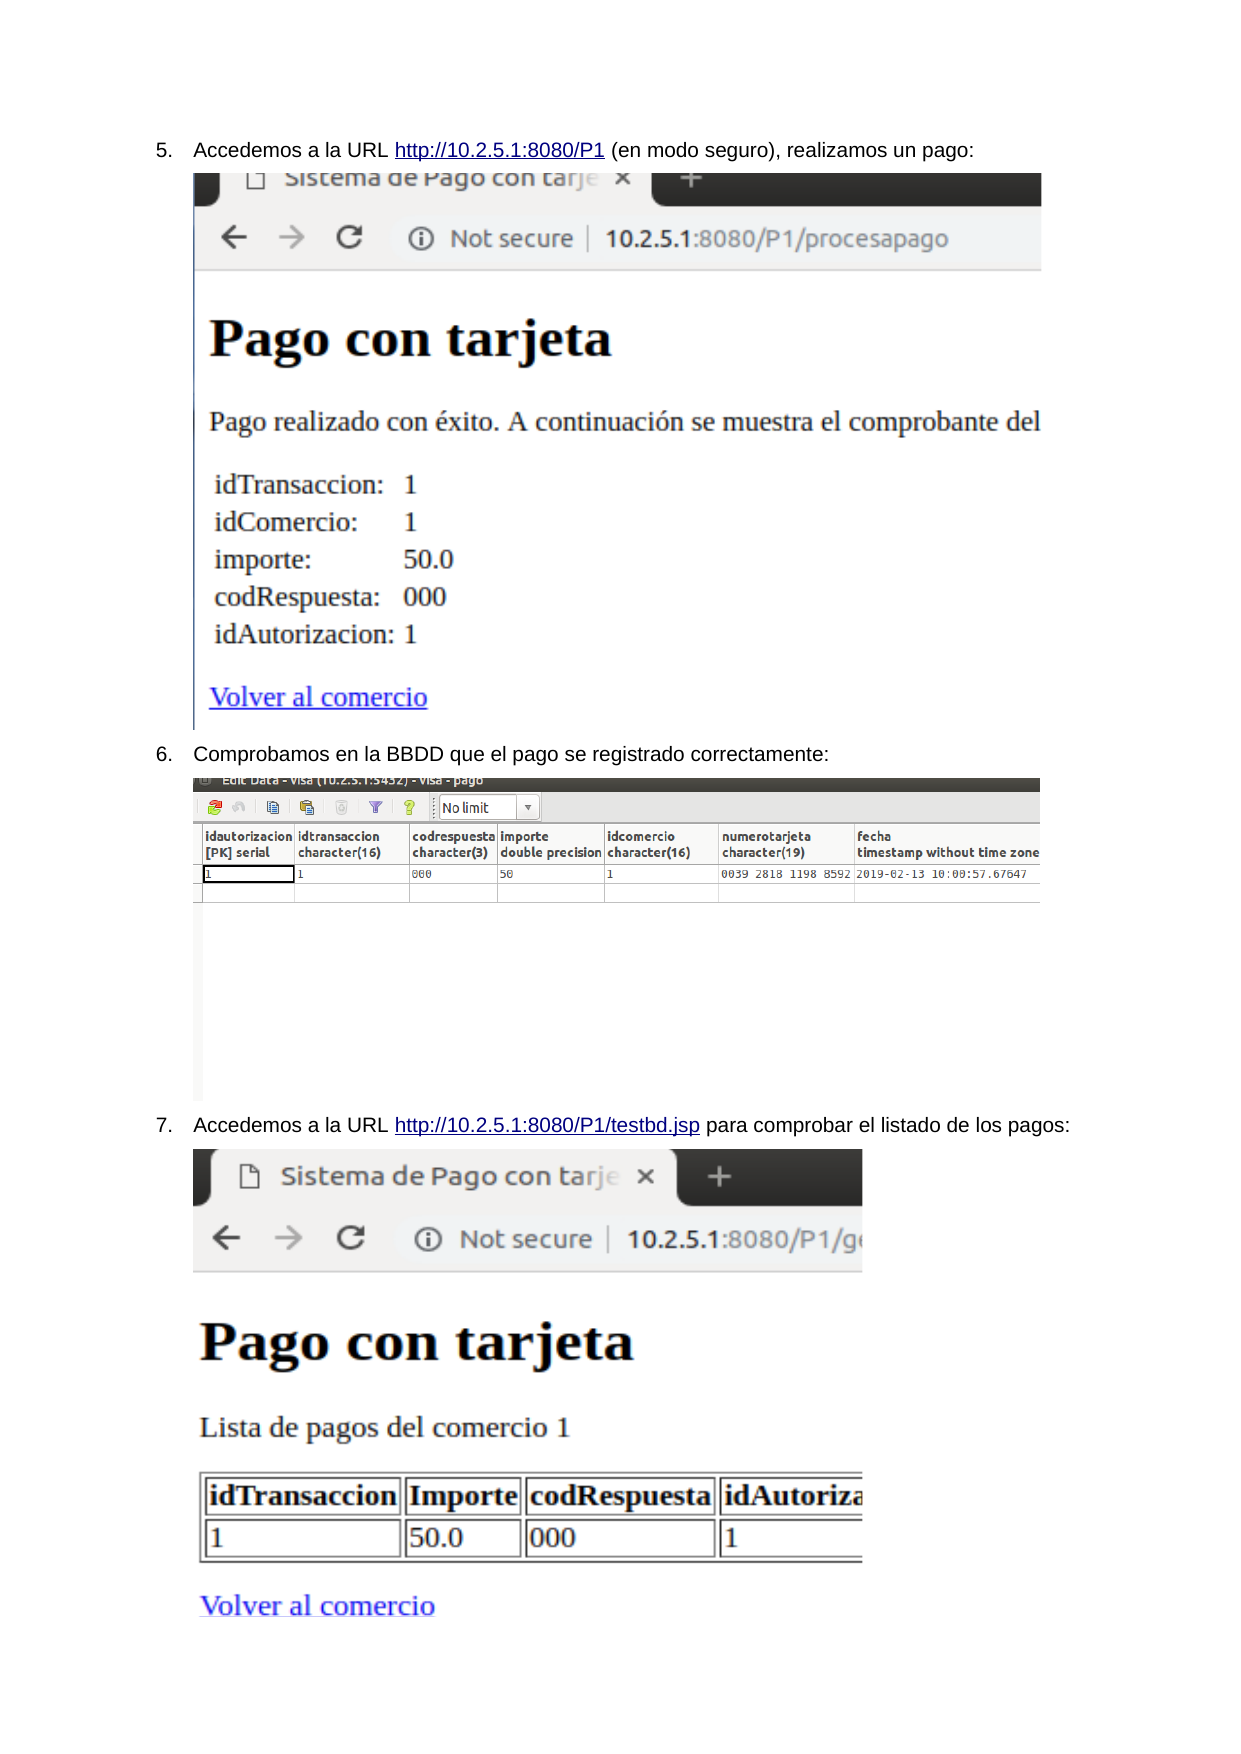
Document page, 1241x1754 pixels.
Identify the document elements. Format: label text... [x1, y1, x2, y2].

list Comprobamos en la BBDD que el pago se registrado correctamente: [156, 742, 1122, 766]
list Accedemos a la URL http://10.2.5.1:8080/P1/testbd.jsp para comprobar el listado de los pagos: [156, 1113, 1122, 1137]
picture [193, 173, 335, 730]
list Accedemos a la URL http://10.2.5.1:8080/P1 (en modo seguro), realizamos un pago: [156, 137, 1122, 161]
picture [193, 1149, 285, 1617]
picture [193, 778, 1040, 1101]
